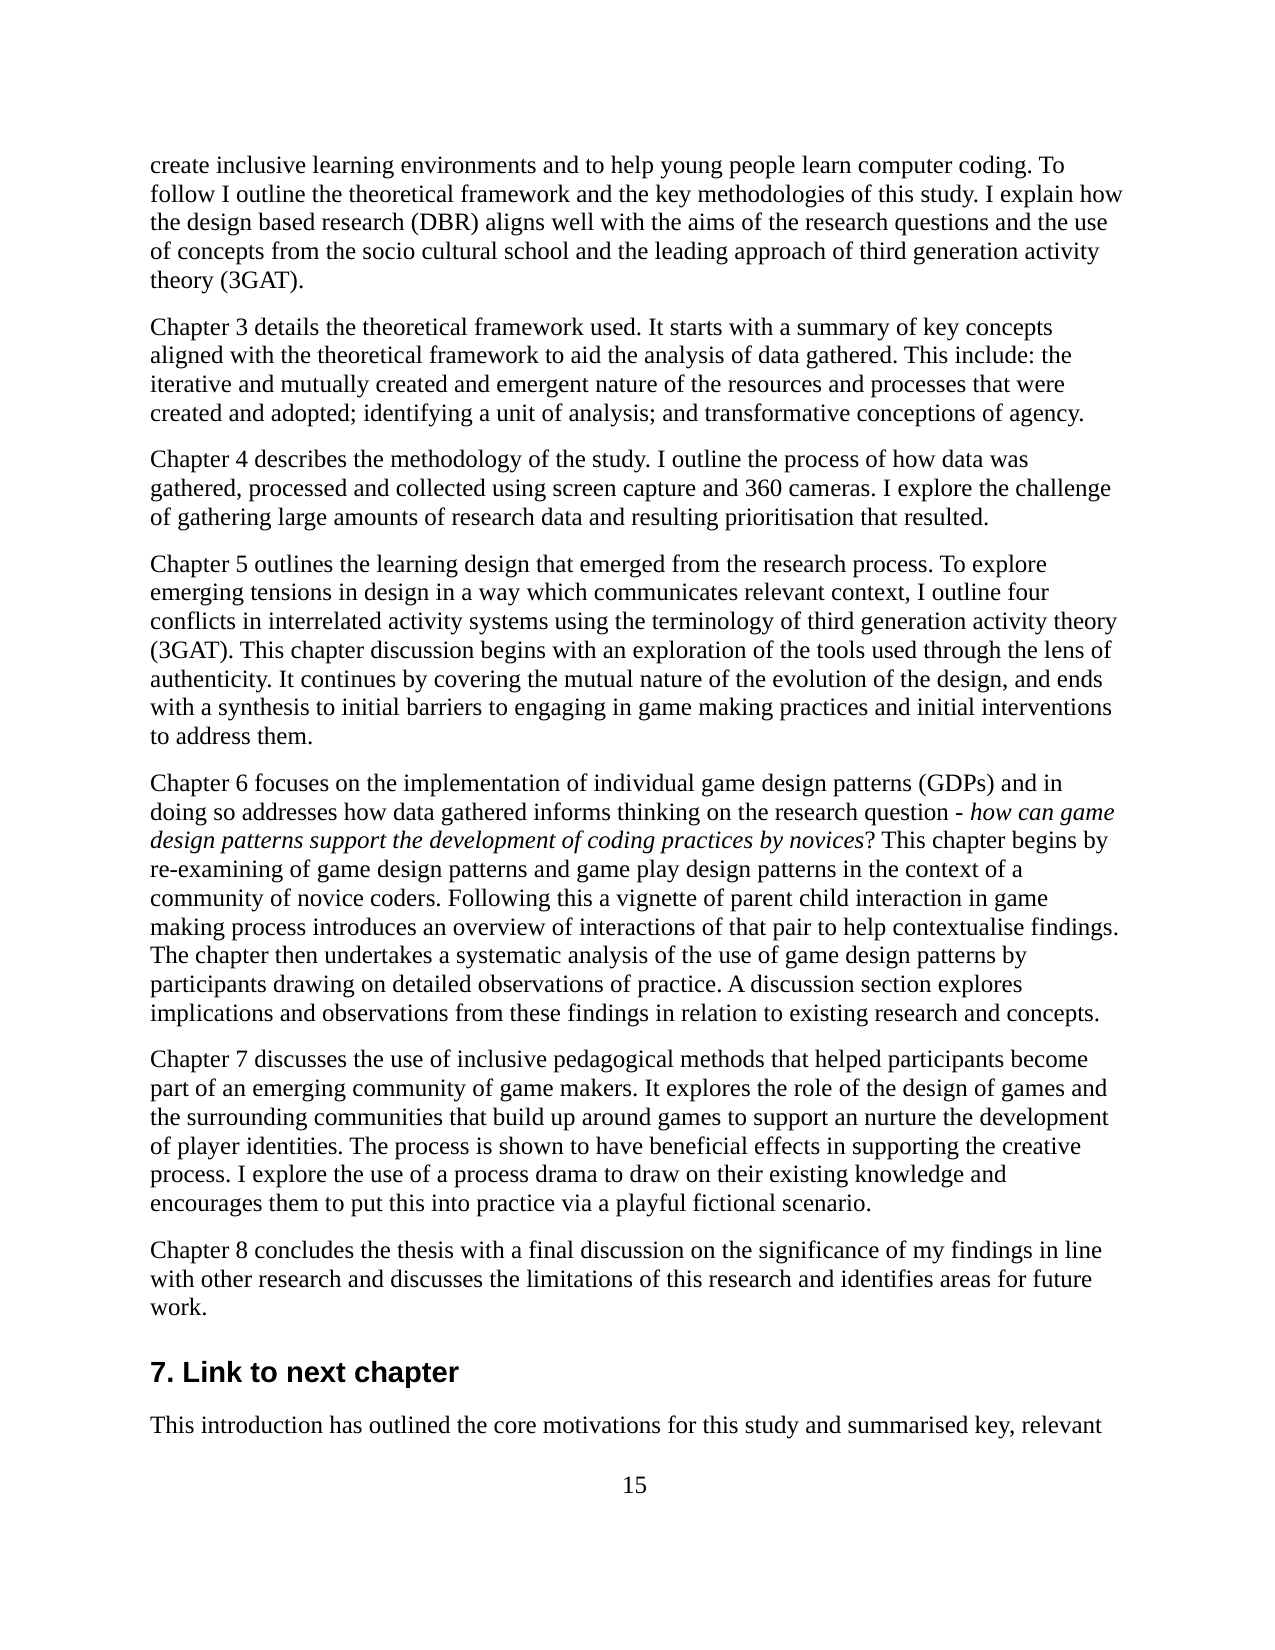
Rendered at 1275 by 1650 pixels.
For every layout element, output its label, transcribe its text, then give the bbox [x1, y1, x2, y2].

text Chapter 8 concludes the thesis with a final discussion on the significance of my findings in line with other research and discusses the limitations of this research and identifies areas for future work. [150, 1235, 1125, 1321]
subtitle 7. Link to next chapter [150, 1355, 1125, 1389]
text Chapter 6 focuses on the implementation of individual game design patterns (GDPs) and in doing so addresses how data gathered informs thinking on the research question - how can game design patterns support the development of coding practices by novices? This chapter begins by re-examining of game design patterns and game play design patterns in the context of a community of novice coders. Following this a vignette of parent child interaction in game making process introduces an overview of interactions of that pair to help contextualise findings. The chapter then undertakes a systematic analysis of the use of game design patterns by participants drawing on detailed observations of practice. A discussion section explores implications and observations from these findings in relation to existing research and concepts. [150, 768, 1125, 1027]
text This introduction has outlined the core motivations for this study and summarised key, relevant [150, 1410, 1125, 1439]
text Chapter 5 outlines the learning design that emerged from the research process. To explore emerging tensions in design in a way which communicates relevant context, I outline four conflicts in interrelated activity systems using the terminology of third generation activity theory (3GAT). This chapter discussion begins with an exploration of the tools used through the lens of authenticity. It continues by covering the mutual nature of the evolution of the design, and ends with a synthesis to initial barriers to engaging in game making practices and initial interventions to address them. [150, 549, 1125, 750]
text Chapter 7 discusses the use of inclusive pedagogical methods that helped participants become part of an emerging community of game makers. It explores the role of the design of games and the surrounding communities that build up around games to support an nurture the development of player identities. The process is shown to have beneficial effects in supporting the creative process. I explore the use of a process drama to draw on their existing knowledge and encourages them to put this into practice via a playful fictional scenario. [150, 1044, 1125, 1217]
text Chapter 3 details the theoretical framework used. It starts with a summary of key concepts aligned with the theoretical framework to aid the analysis of data gathered. This include: the iterative and mutually created and emergent nature of the resources and processes that were created and adopted; identifying a unit of analysis; and transformative conceptions of agency. [150, 312, 1125, 427]
text create inclusive learning environments and to help young people learn computer coding. To follow I outline the theoretical framework and the key methodologies of this study. I explain how the design based research (DBR) aligns well with the aims of the research questions and the use of concepts from the socio cultural school and the leading approach of third generation activity theory (3GAT). [150, 150, 1125, 294]
text Chapter 4 describes the methodology of the study. I outline the process of how data was gathered, processed and collected using screen capture and 360 cameras. I explore the challenge of gathering large amounts of research data and resulting prioritisation that resulted. [150, 444, 1125, 531]
